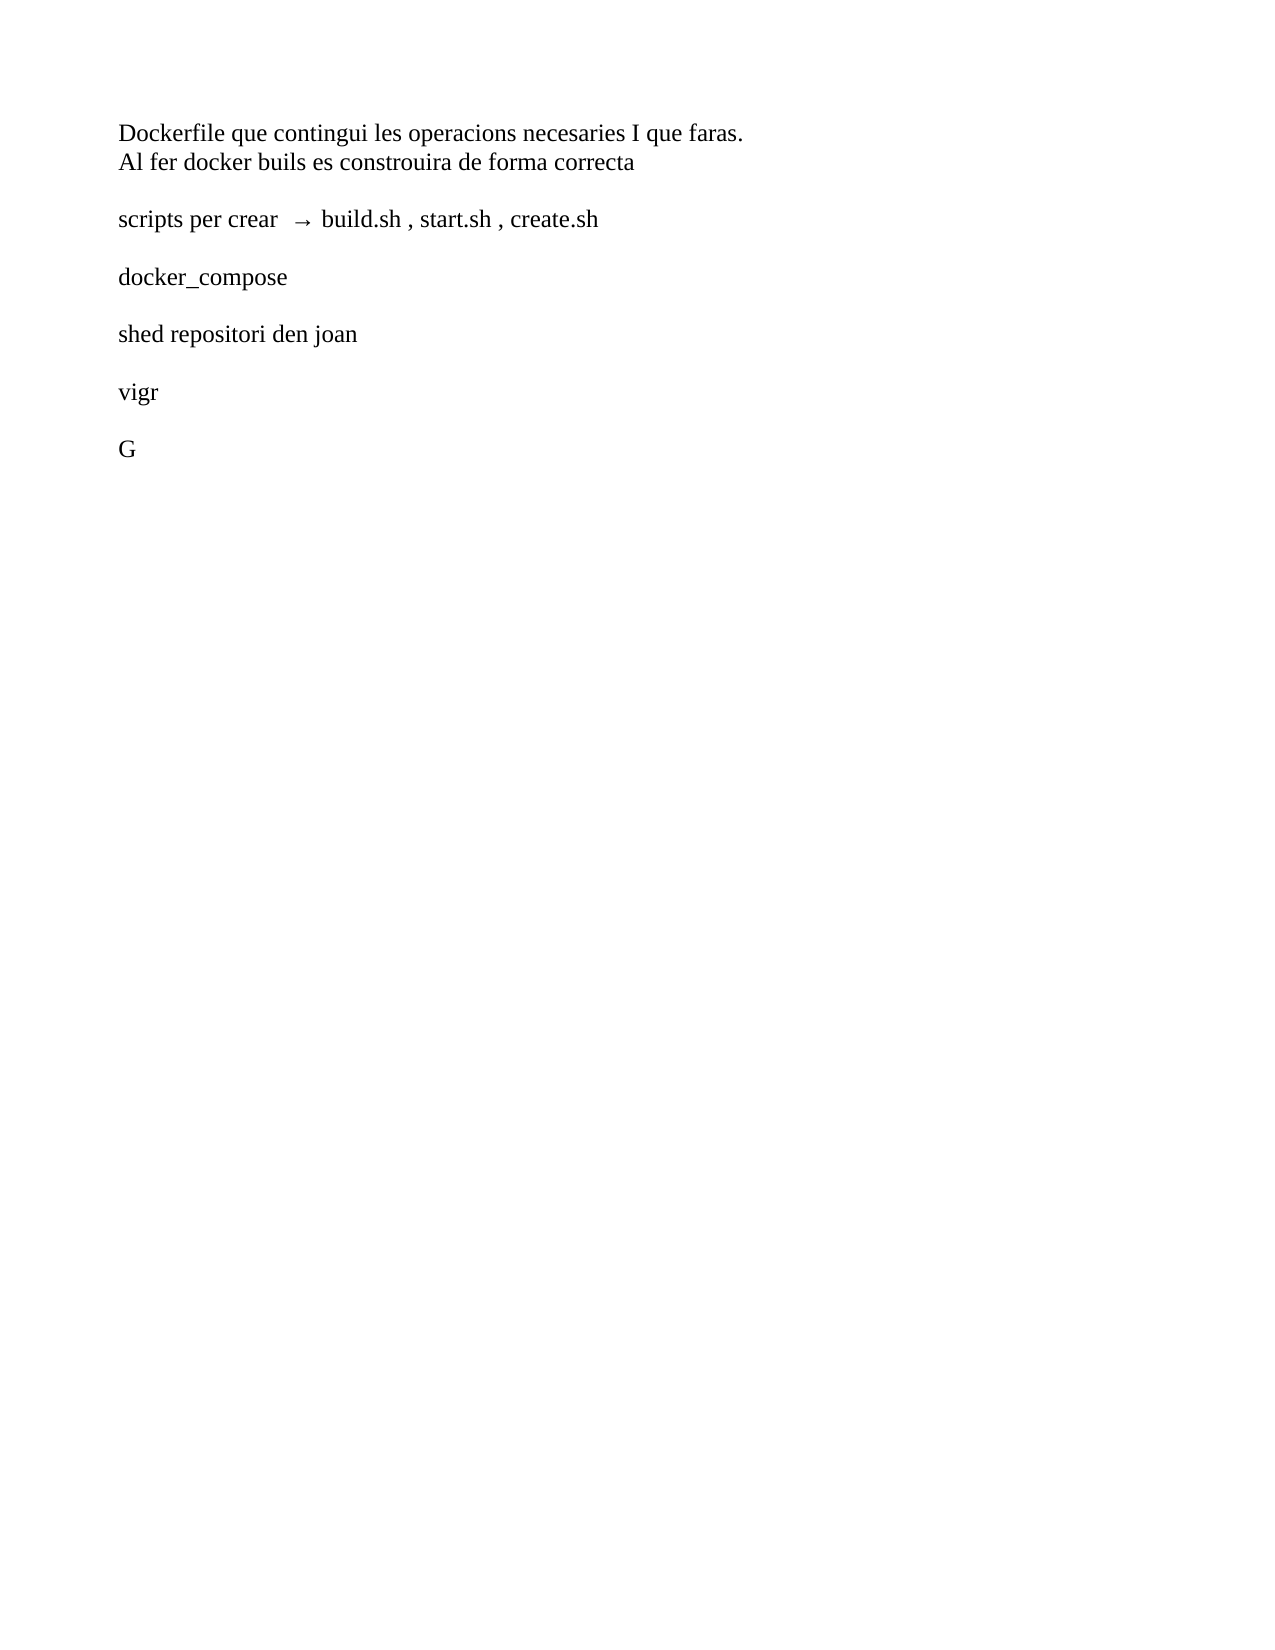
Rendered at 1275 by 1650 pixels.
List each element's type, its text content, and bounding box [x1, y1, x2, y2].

text scripts per crear → build.sh , start.sh , create.sh [118, 204, 1157, 233]
text vigr [118, 377, 1157, 406]
text docker_compose [118, 262, 1157, 291]
text G [118, 434, 1157, 463]
text Dockerfile que contingui les operacions necesaries I que faras. [118, 118, 1157, 147]
text Al fer docker buils es constrouira de forma correcta [118, 147, 1157, 176]
text shed repositori den joan [118, 319, 1157, 348]
